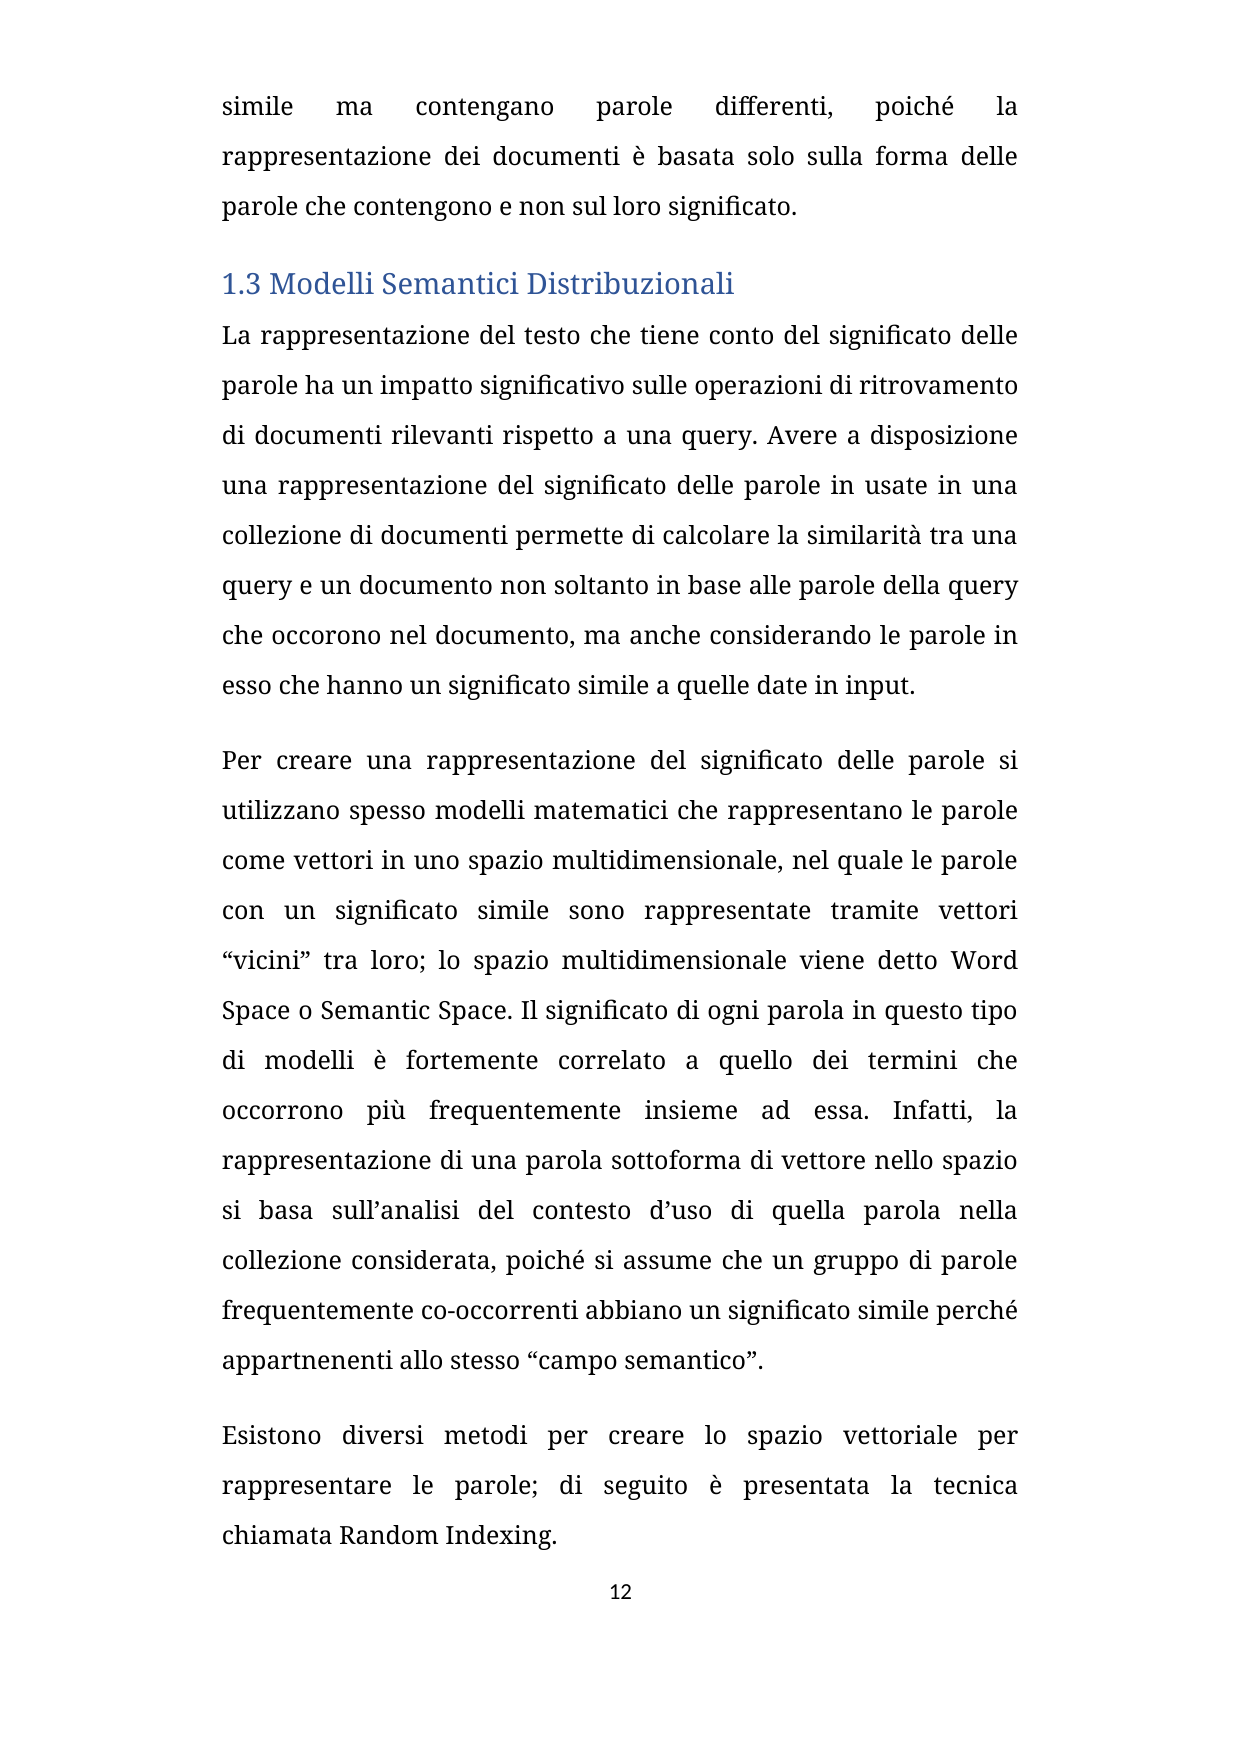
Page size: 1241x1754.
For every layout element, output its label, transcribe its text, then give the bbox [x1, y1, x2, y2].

text La rappresentazione del testo che tiene conto del significato delle parole ha un impatto significativo sulle operazioni di ritrovamento di documenti rilevanti rispetto a una query. Avere a disposizione una rappresentazione del significato delle parole in usate in una collezione di documenti permette di calcolare la similarità tra una query e un documento non soltanto in base alle parole della query che occorono nel documento, ma anche considerando le parole in esso che hanno un significato simile a quelle date in input. [222, 304, 1019, 704]
text Esistono diversi metodi per creare lo spazio vettoriale per rappresentare le parole; di seguito è presentata la tecnica chiamata Random Indexing. [222, 1404, 1019, 1554]
text simile ma contengano parole differenti, poiché la rappresentazione dei documenti è basata solo sulla forma delle parole che contengono e non sul loro significato. [222, 75, 1019, 225]
text Per creare una rappresentazione del significato delle parole si utilizzano spesso modelli matematici che rappresentano le parole come vettori in uno spazio multidimensionale, nel quale le parole con un significato simile sono rappresentate tramite vettori “vicini” tra loro; lo spazio multidimensionale viene detto Word Space o Semantic Space. Il significato di ogni parola in questo tipo di modelli è fortemente correlato a quello dei termini che occorrono più frequentemente insieme ad essa. Infatti, la rappresentazione di una parola sottoforma di vettore nello spazio si basa sull’analisi del contesto d’uso di quella parola nella collezione considerata, poiché si assume che un gruppo di parole frequentemente co-occorrenti abbiano un significato simile perché appartnenenti allo stesso “campo semantico”. [222, 729, 1019, 1379]
subtitle 1.3 Modelli Semantici Distribuzionali [221, 254, 1019, 304]
